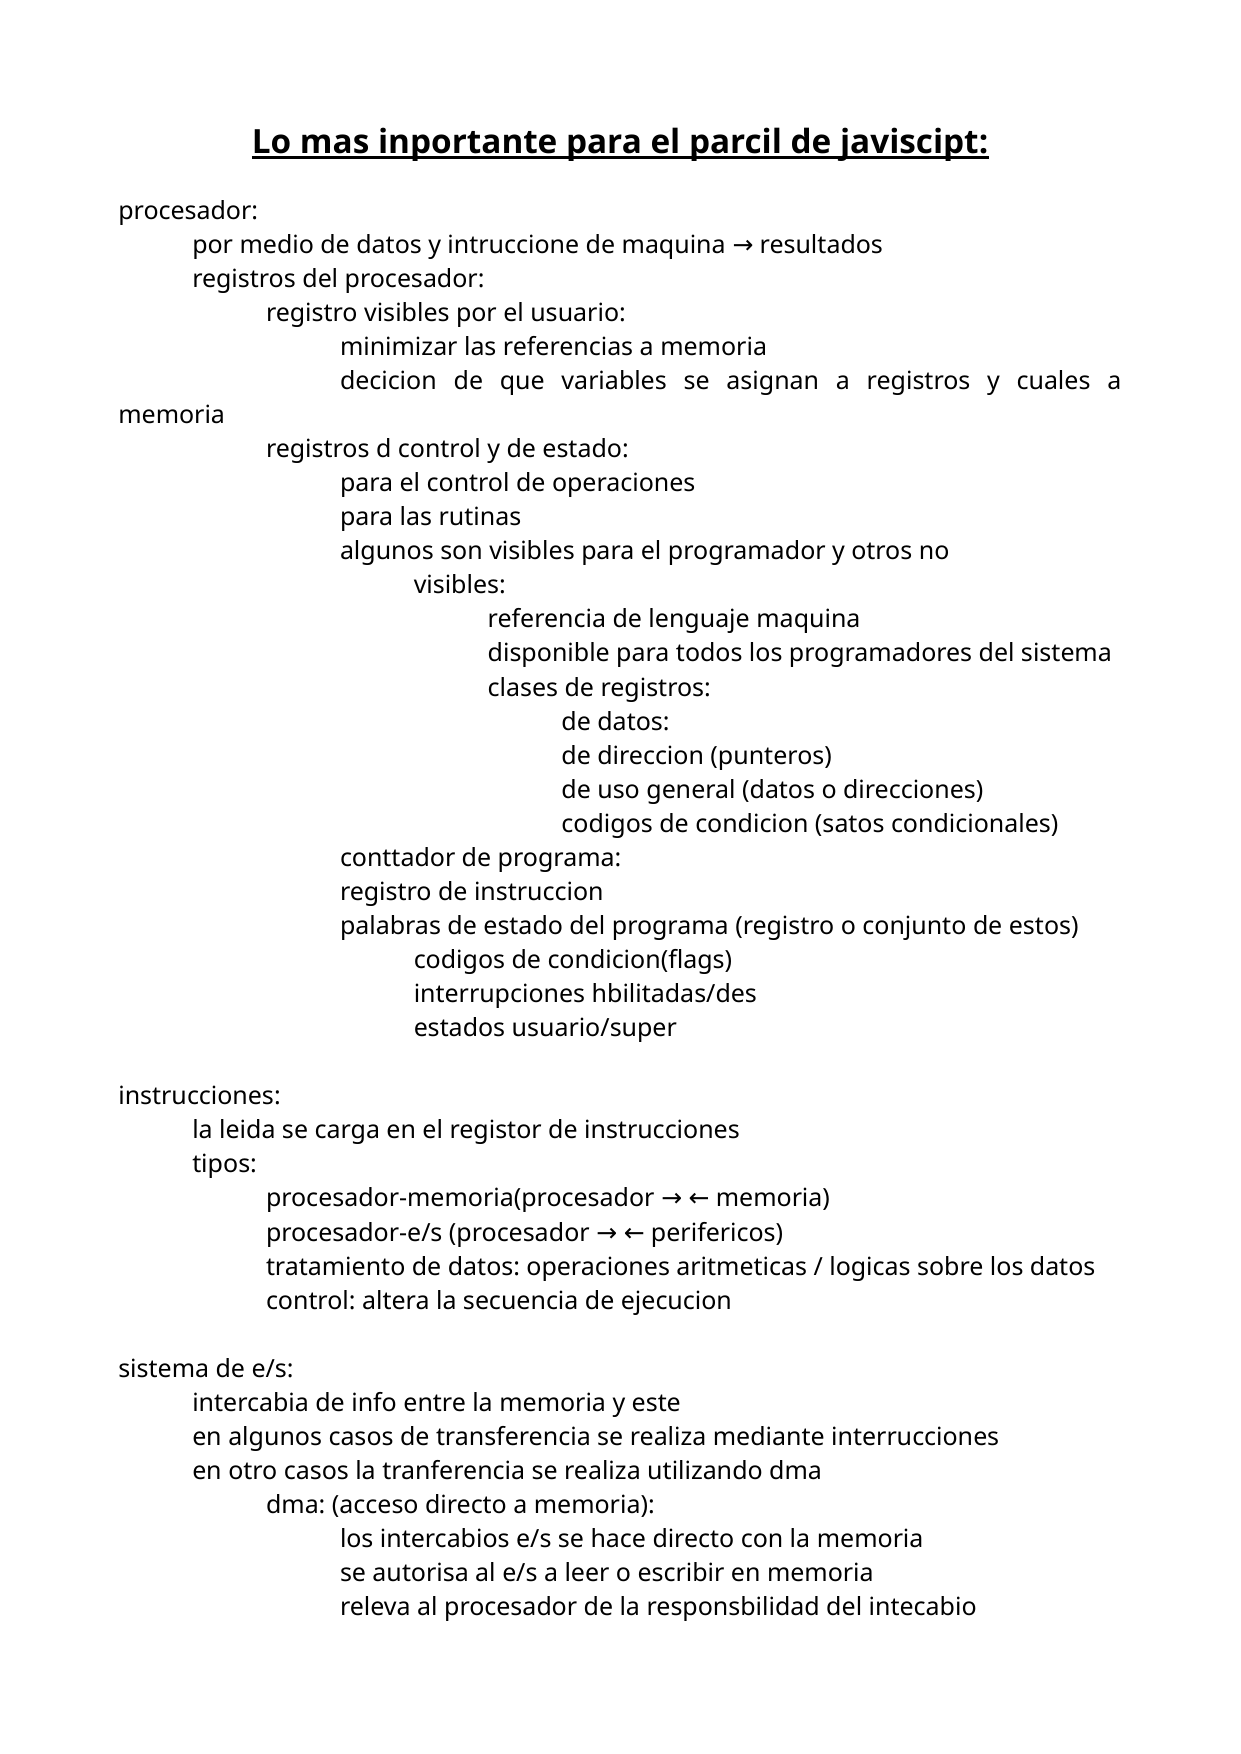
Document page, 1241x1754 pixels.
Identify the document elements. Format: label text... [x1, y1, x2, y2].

text Lo mas inportante para el parcil de javiscipt: [118, 118, 1122, 163]
text se autorisa al e/s a leer o escribir en memoria [118, 1555, 1122, 1589]
text para las rutinas [118, 499, 1122, 533]
text tratamiento de datos: operaciones aritmeticas / logicas sobre los datos [118, 1248, 1122, 1282]
text decicion de que variables se asignan a registros y cuales a memoria [118, 363, 1122, 431]
text registros del procesador: [118, 260, 1122, 294]
text minimizar las referencias a memoria [118, 328, 1122, 363]
text palabras de estado del programa (registro o conjunto de estos) [118, 908, 1122, 942]
text instrucciones: [118, 1078, 1122, 1112]
text los intercabios e/s se hace directo con la memoria [118, 1521, 1122, 1555]
text releva al procesador de la responsbilidad del intecabio [118, 1589, 1122, 1623]
text tipos: [118, 1146, 1122, 1180]
text estados usuario/super [118, 1010, 1122, 1044]
text procesador-e/s (procesador → ← perifericos) [118, 1214, 1122, 1248]
text de uso general (datos o direcciones) [118, 771, 1122, 805]
text registros d control y de estado: [118, 431, 1122, 465]
text codigos de condicion(flags) [118, 942, 1122, 976]
text de datos: [118, 703, 1122, 737]
text disponible para todos los programadores del sistema [118, 635, 1122, 669]
text registro visibles por el usuario: [118, 294, 1122, 328]
text codigos de condicion (satos condicionales) [118, 805, 1122, 839]
text la leida se carga en el registor de instrucciones [118, 1112, 1122, 1146]
text control: altera la secuencia de ejecucion [118, 1282, 1122, 1316]
text por medio de datos y intruccione de maquina → resultados [118, 226, 1122, 260]
text dma: (acceso directo a memoria): [118, 1487, 1122, 1521]
text visibles: [118, 567, 1122, 601]
text procesador: [118, 192, 1122, 226]
text clases de registros: [118, 669, 1122, 703]
text intercabia de info entre la memoria y este [118, 1384, 1122, 1418]
text procesador-memoria(procesador → ← memoria) [118, 1180, 1122, 1214]
text registro de instruccion [118, 873, 1122, 908]
text conttador de programa: [118, 839, 1122, 873]
text sistema de e/s: [118, 1350, 1122, 1384]
text referencia de lenguaje maquina [118, 601, 1122, 635]
text en otro casos la tranferencia se realiza utilizando dma [118, 1453, 1122, 1487]
text en algunos casos de transferencia se realiza mediante interrucciones [118, 1418, 1122, 1453]
text de direccion (punteros) [118, 737, 1122, 771]
text para el control de operaciones [118, 465, 1122, 499]
text interrupciones hbilitadas/des [118, 976, 1122, 1010]
text algunos son visibles para el programador y otros no [118, 533, 1122, 567]
